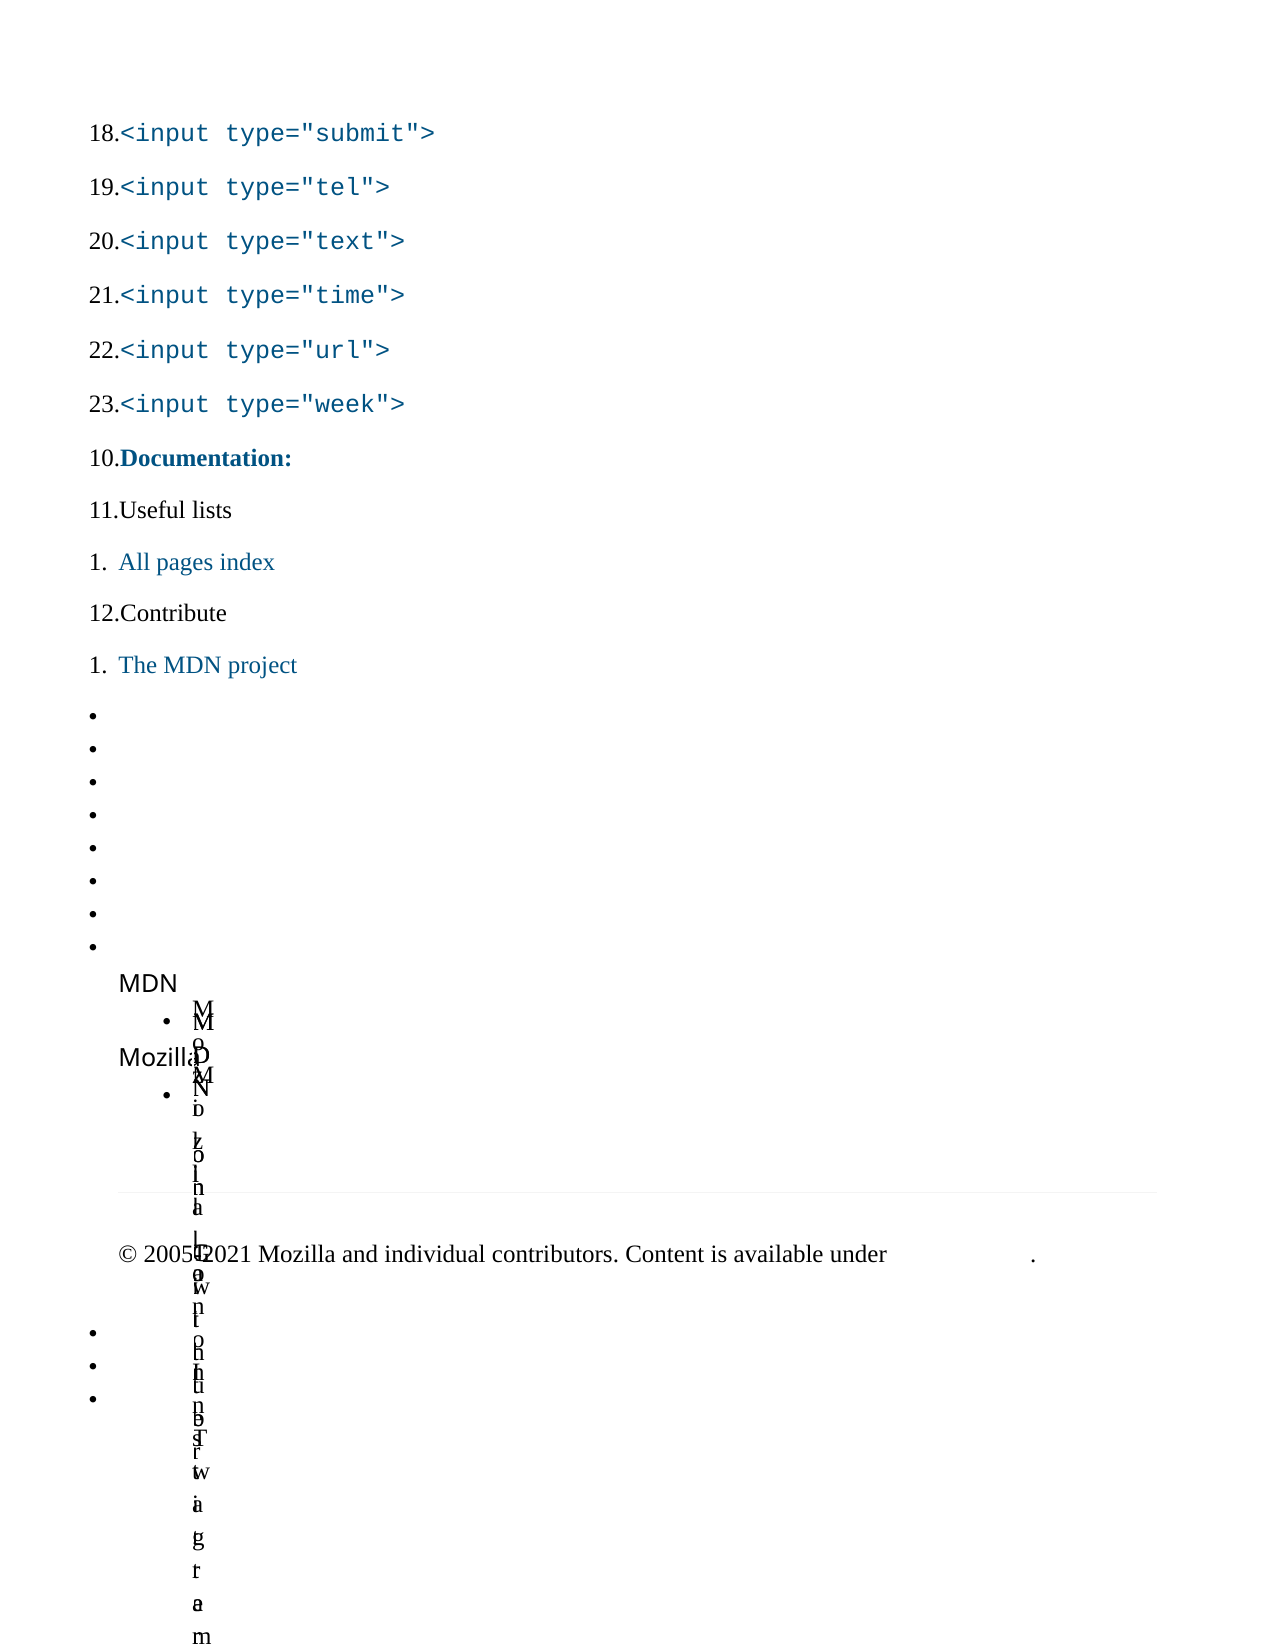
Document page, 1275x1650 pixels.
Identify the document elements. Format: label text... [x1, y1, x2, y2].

list Privacy [118, 1352, 192, 1381]
list Web Technologies [118, 702, 1157, 731]
list <input type="tel"> [118, 172, 1157, 203]
list All pages index [118, 547, 1157, 575]
list About MDN [118, 768, 1157, 797]
list Documentation: [118, 443, 1157, 472]
list Feedback [118, 801, 1157, 830]
list <input type="text"> [118, 226, 1157, 257]
list MDN Web Docs Store [118, 867, 1157, 896]
list Terms [118, 1319, 192, 1348]
list <input type="url"> [118, 335, 1157, 366]
list Cookies [118, 1385, 192, 1414]
subtitle Mozilla [194, 1040, 1141, 1074]
text © 2005-2021 Mozilla and individual contributors. Content is available under these licenses. [118, 1193, 192, 1268]
list Contact Us [118, 900, 1157, 929]
list <input type="time"> [118, 281, 1157, 311]
list <input type="submit"> [118, 118, 1157, 149]
list Terms [194, 1319, 1157, 1348]
list About [118, 834, 1157, 863]
list Useful lists [118, 495, 1157, 524]
subtitle MDN [118, 966, 1141, 1000]
list Firefox [118, 933, 1157, 962]
list Cookies [194, 1385, 1157, 1414]
list Contribute [118, 598, 1157, 627]
subtitle Mozilla [118, 1040, 192, 1074]
list The MDN project [118, 650, 1157, 679]
list Privacy [194, 1352, 1157, 1381]
list <input type="week"> [118, 389, 1157, 420]
list Learn Web Development [118, 735, 1157, 764]
text © 2005-2021 Mozilla and individual contributors. Content is available under these licenses. [194, 1193, 1157, 1268]
